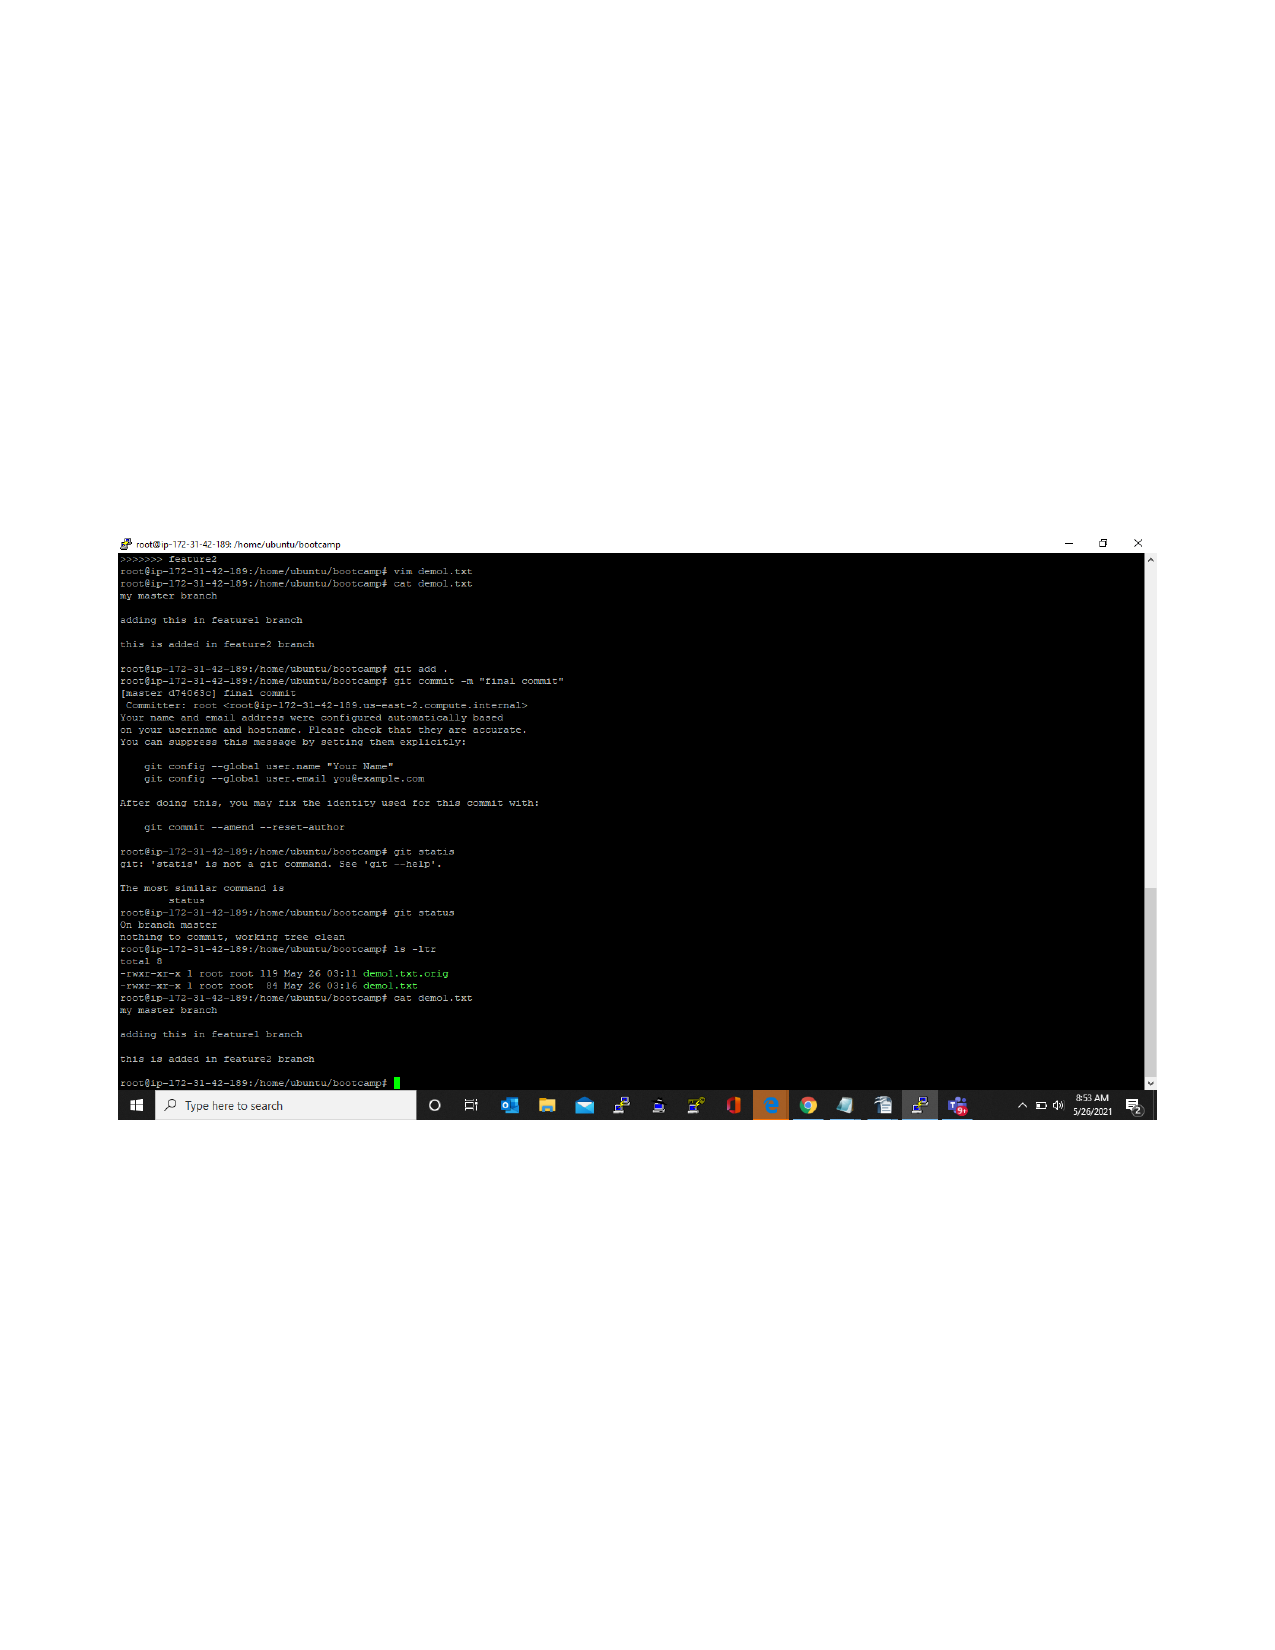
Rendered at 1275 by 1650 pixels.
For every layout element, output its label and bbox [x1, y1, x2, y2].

picture [118, 535, 1157, 1120]
